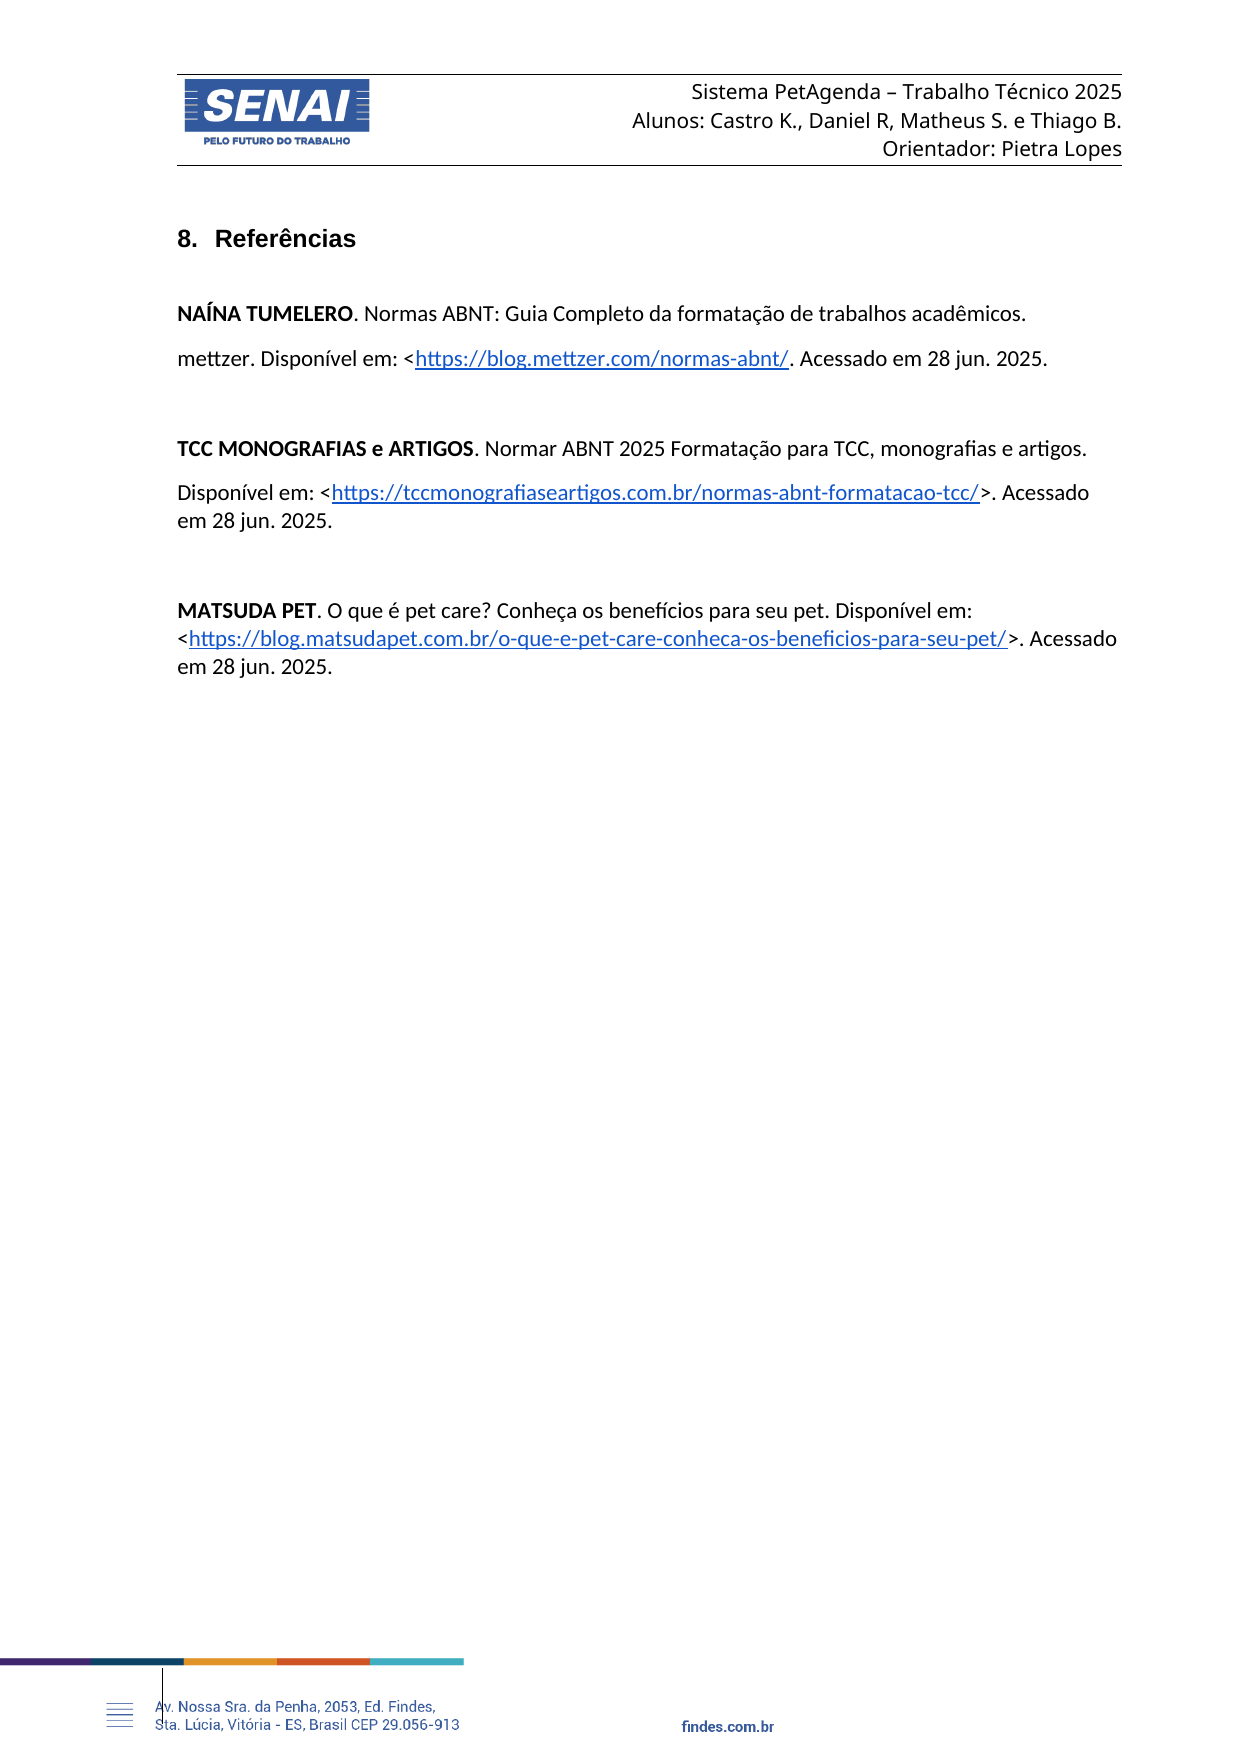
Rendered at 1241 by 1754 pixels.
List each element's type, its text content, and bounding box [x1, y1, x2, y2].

text TCC MONOGRAFIAS e ARTIGOS. Normar ABNT 2025 Formatação para TCC, monografias e artigos. [177, 434, 1122, 462]
text MATSUDA PET. O que é pet care? Conheça os benefícios para seu pet. Disponível em: <https://blog.matsudapet.com.br/o-que-e-pet-care-conheca-os-beneficios-para-seu-pet/>. Acessado em 28 jun. 2025. [177, 596, 1122, 680]
text mettzer. Disponível em: <https://blog.mettzer.com/normas-abnt/. Acessado em 28 jun. 2025. [177, 344, 1122, 372]
picture [11, 1652, 778, 1740]
subtitle Referências [177, 224, 1122, 253]
text Disponível em: <https://tccmonografiaseartigos.com.br/normas-abnt-formatacao-tcc/>. Acessado em 28 jun. 2025. [177, 478, 1122, 534]
text NAÍNA TUMELERO. Normas ABNT: Guia Completo da formatação de trabalhos acadêmicos. [177, 299, 1122, 328]
